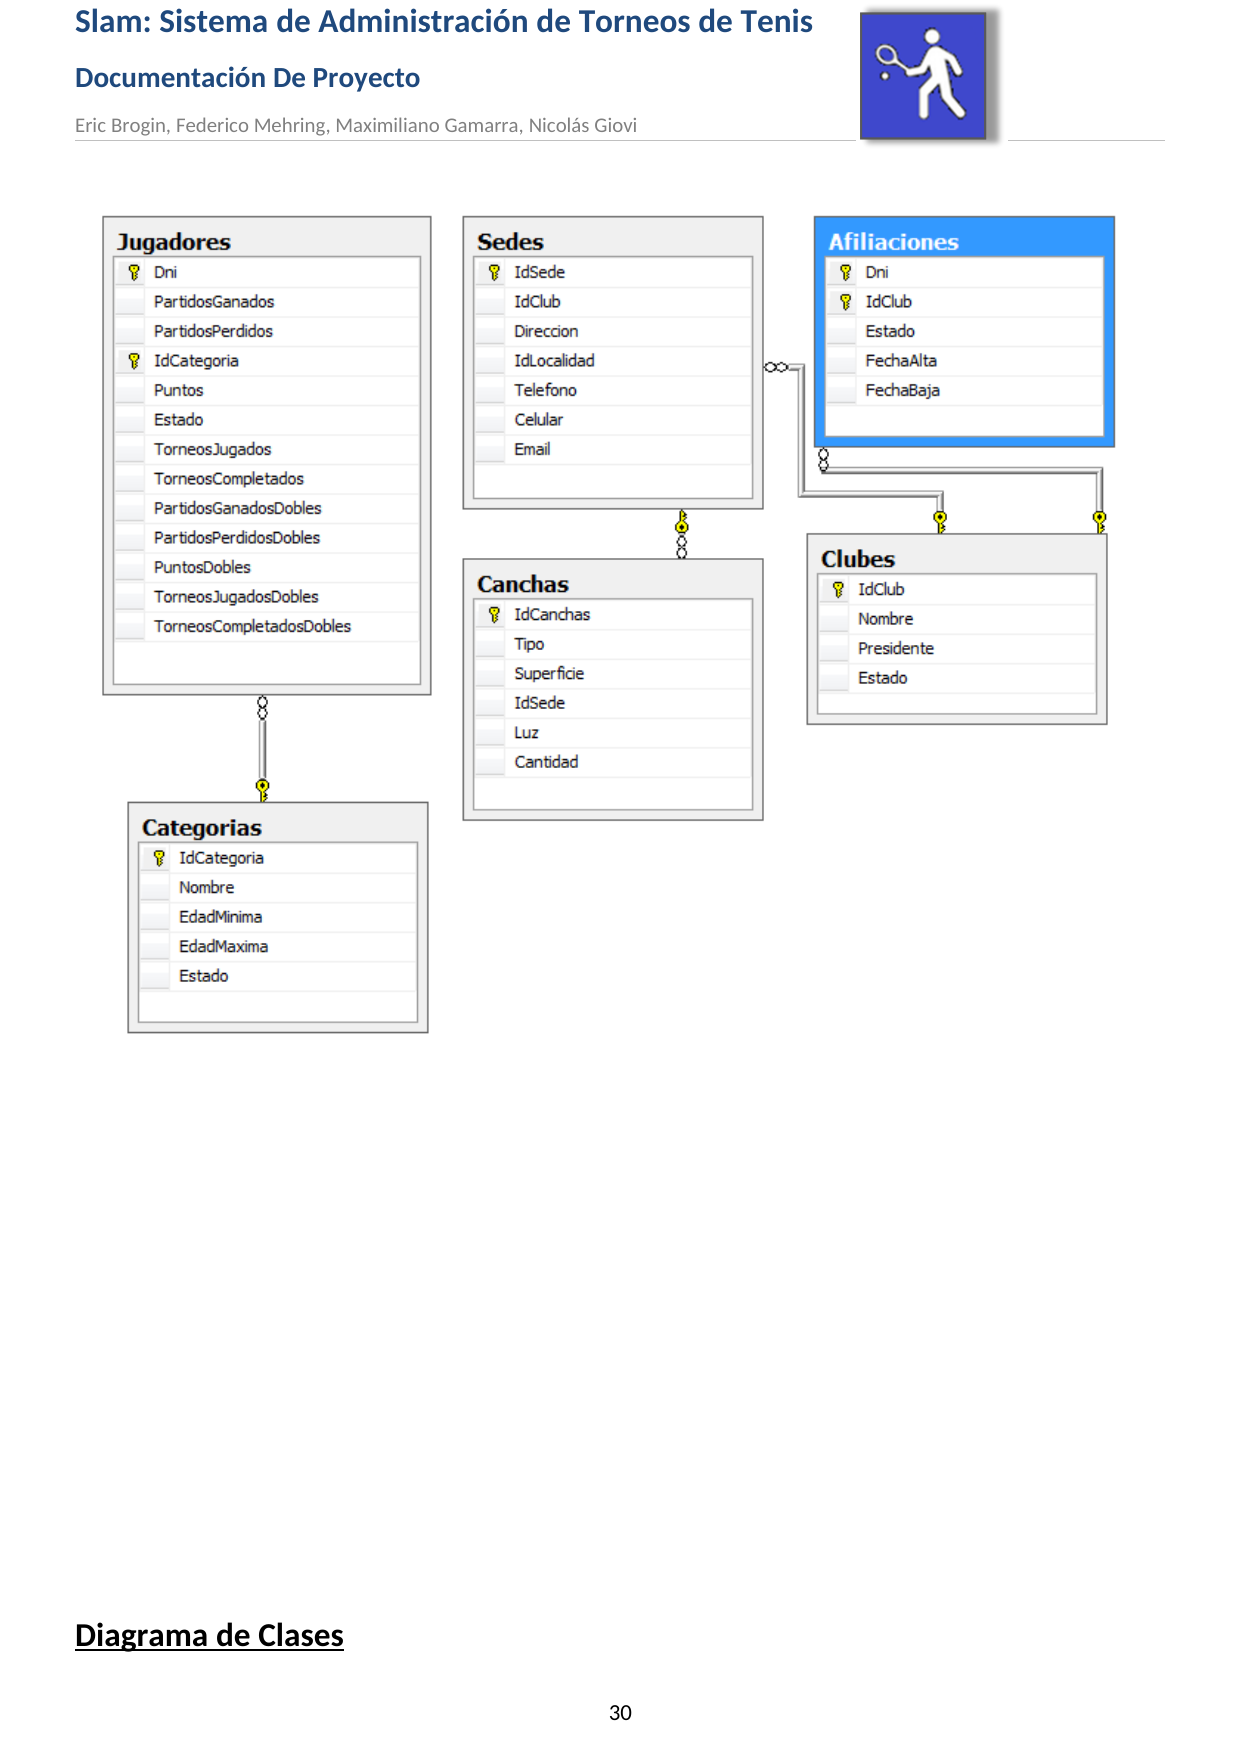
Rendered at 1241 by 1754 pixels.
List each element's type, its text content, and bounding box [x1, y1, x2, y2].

picture [76, 169, 1164, 1066]
text Diagrama de Clases [75, 1614, 1165, 1655]
picture [858, 1, 1007, 151]
